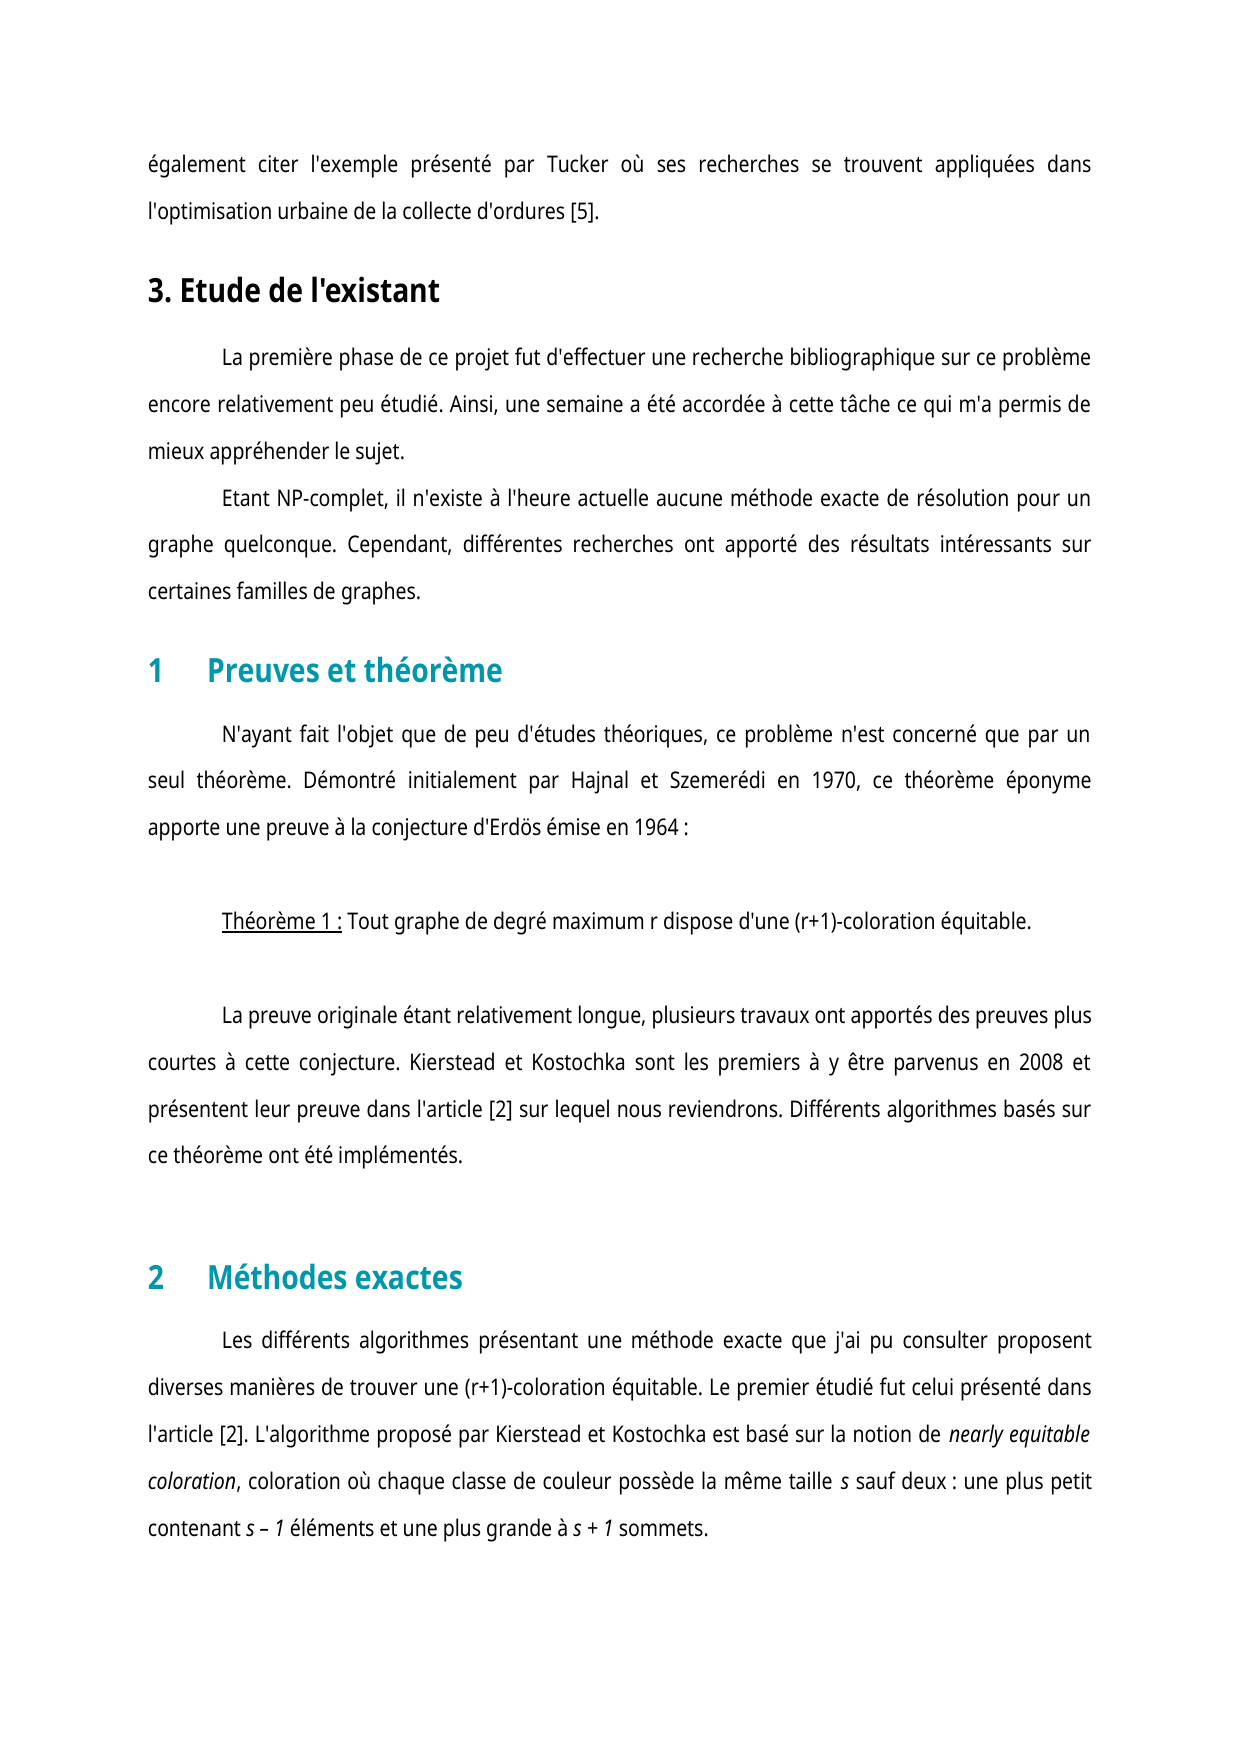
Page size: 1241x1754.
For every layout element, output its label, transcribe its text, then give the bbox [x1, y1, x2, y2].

text La première phase de ce projet fut d'effectuer une recherche bibliographique sur ce problème encore relativement peu étudié. Ainsi, une semaine a été accordée à cette tâche ce qui m'a permis de mieux appréhender le sujet. [148, 341, 1092, 466]
text également citer l'exemple présenté par Tucker où ses recherches se trouvent appliquées dans l'optimisation urbaine de la collecte d'ordures [5]. [148, 148, 1092, 226]
subtitle Méthodes exactes [148, 1254, 1092, 1299]
text N'ayant fait l'objet que de peu d'études théoriques, ce problème n'est concerné que par un seul théorème. Démontré initialement par Hajnal et Szemerédi en 1970, ce théorème éponyme apporte une preuve à la conjecture d'Erdös émise en 1964 : [148, 717, 1092, 842]
text Etant NP-complet, il n'existe à l'heure actuelle aucune méthode exacte de résolution pour un graphe quelconque. Cependant, différentes recherches ont apporté des résultats intéressants sur certaines familles de graphes. [148, 481, 1092, 606]
text Théorème 1 : Tout graphe de degré maximum r dispose d'une (r+1)-coloration équitable. [148, 905, 1092, 936]
text La preuve originale étant relativement longue, plusieurs travaux ont apportés des preuves plus courtes à cette conjecture. Kierstead et Kostochka sont les premiers à y être parvenus en 2008 et présentent leur preuve dans l'article [2] sur lequel nous reviendrons. Différents algorithmes basés sur ce théorème ont été implémentés. [148, 999, 1092, 1171]
subtitle Preuves et théorème [148, 647, 1092, 692]
text Les différents algorithmes présentant une méthode exacte que j'ai pu consulter proposent diverses manières de trouver une (r+1)-coloration équitable. Le premier étudié fut celui présenté dans l'article [2]. L'algorithme proposé par Kierstead et Kostochka est basé sur la notion de nearly equitable coloration, coloration où chaque classe de couleur possède la même taille s sauf deux : une plus petit contenant s – 1 éléments et une plus grande à s + 1 sommets. [148, 1324, 1092, 1543]
subtitle Etude de l'existant [148, 266, 1092, 312]
